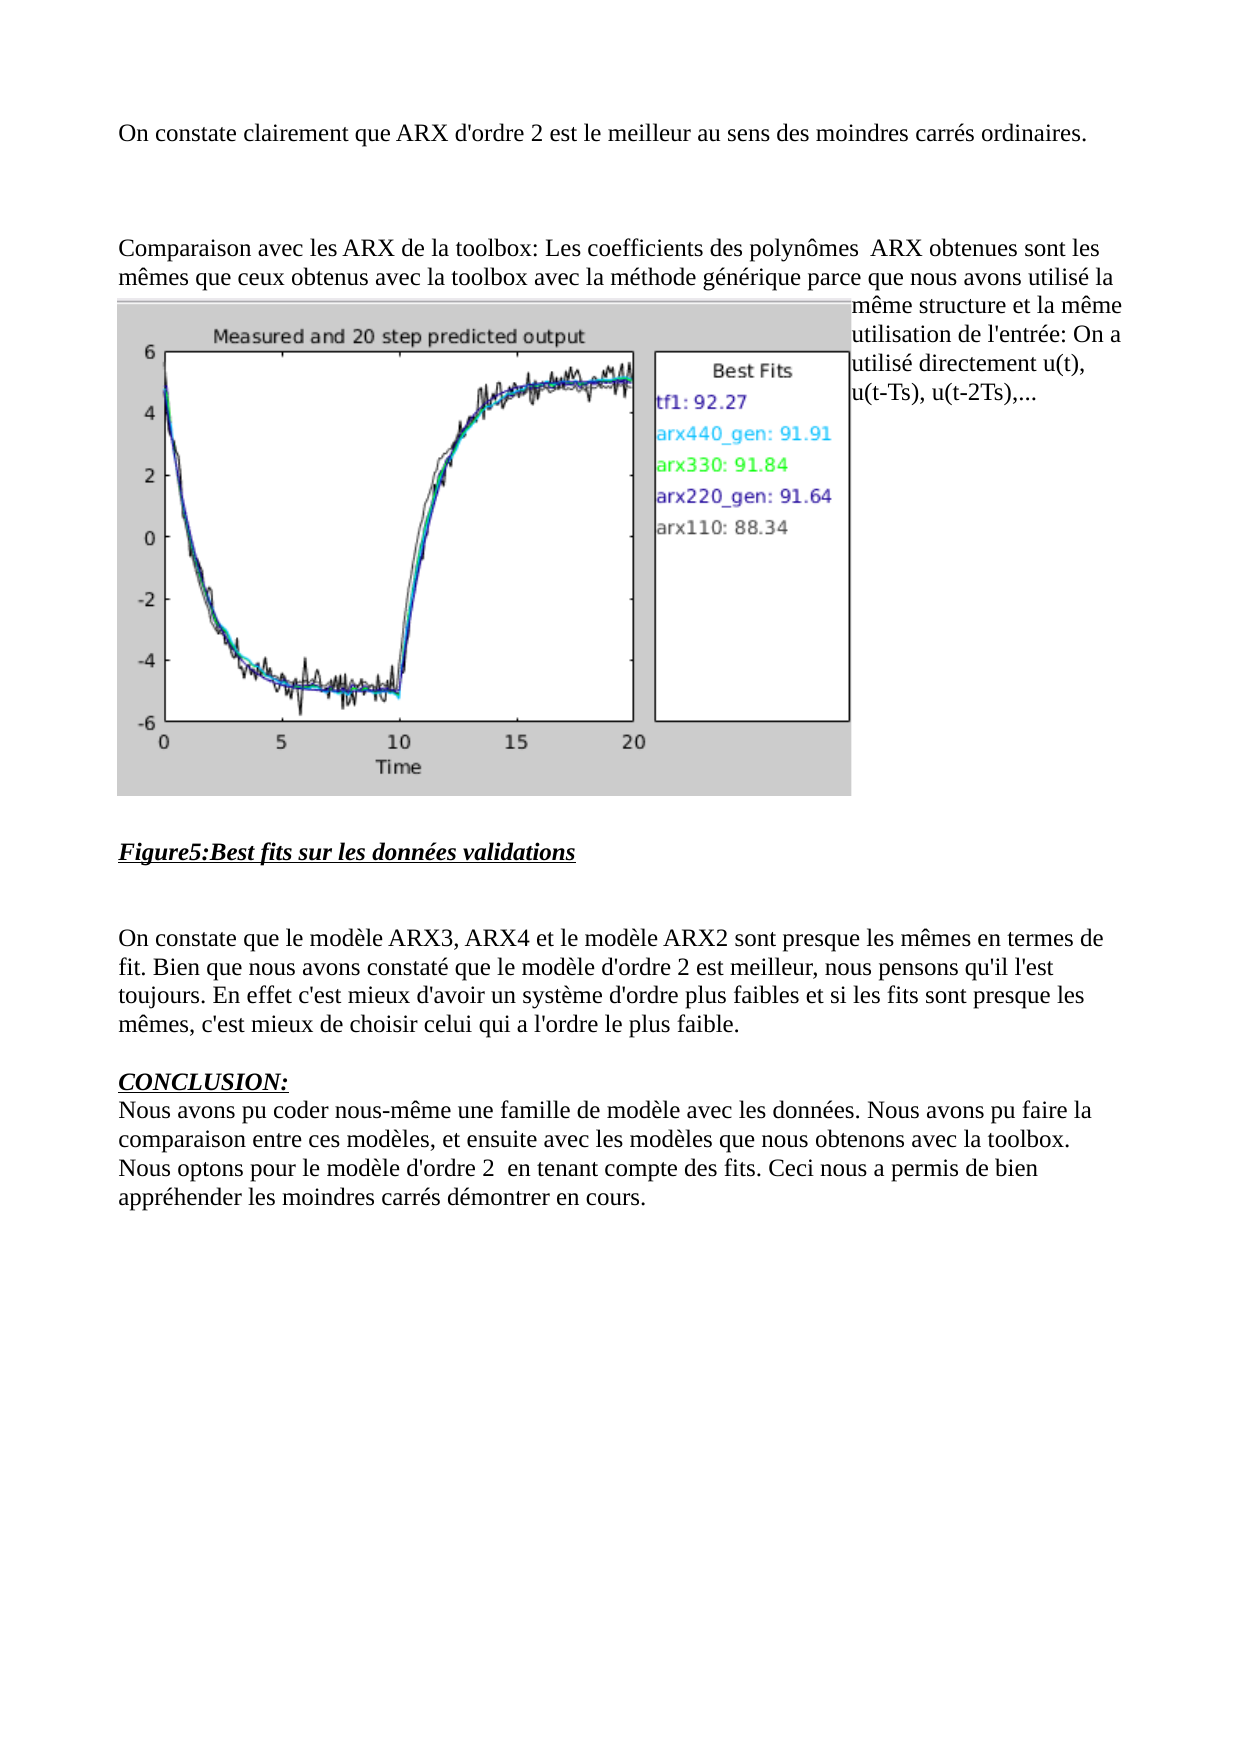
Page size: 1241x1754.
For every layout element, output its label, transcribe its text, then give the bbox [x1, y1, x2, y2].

text Comparaison avec les ARX de la toolbox: Les coefficients des polynômes ARX obtenues sont les mêmes que ceux obtenus avec la toolbox avec la méthode générique parce que nous avons utilisé la même structure et la même utilisation de l'entrée: On a utilisé directement u(t), u(t-Ts), u(t-2Ts),... [118, 233, 1122, 406]
text Nous avons pu coder nous-même une famille de modèle avec les données. Nous avons pu faire la comparaison entre ces modèles, et ensuite avec les modèles que nous obtenons avec la toolbox. Nous optons pour le modèle d'ordre 2 en tenant compte des fits. Ceci nous a permis de bien appréhender les moindres carrés démontrer en cours. [118, 1096, 1122, 1211]
text CONCLUSION: [118, 1067, 1122, 1096]
text On constate que le modèle ARX3, ARX4 et le modèle ARX2 sont presque les mêmes en termes de fit. Bien que nous avons constaté que le modèle d'ordre 2 est meilleur, nous pensons qu'il l'est toujours. En effet c'est mieux d'avoir un système d'ordre plus faibles et si les fits sont presque les mêmes, c'est mieux de choisir celui qui a l'ordre le plus faible. [118, 923, 1122, 1038]
text On constate clairement que ARX d'ordre 2 est le meilleur au sens des moindres carrés ordinaires. [118, 118, 1122, 147]
picture [117, 298, 852, 796]
text Figure5:Best fits sur les données validations [118, 837, 1122, 866]
